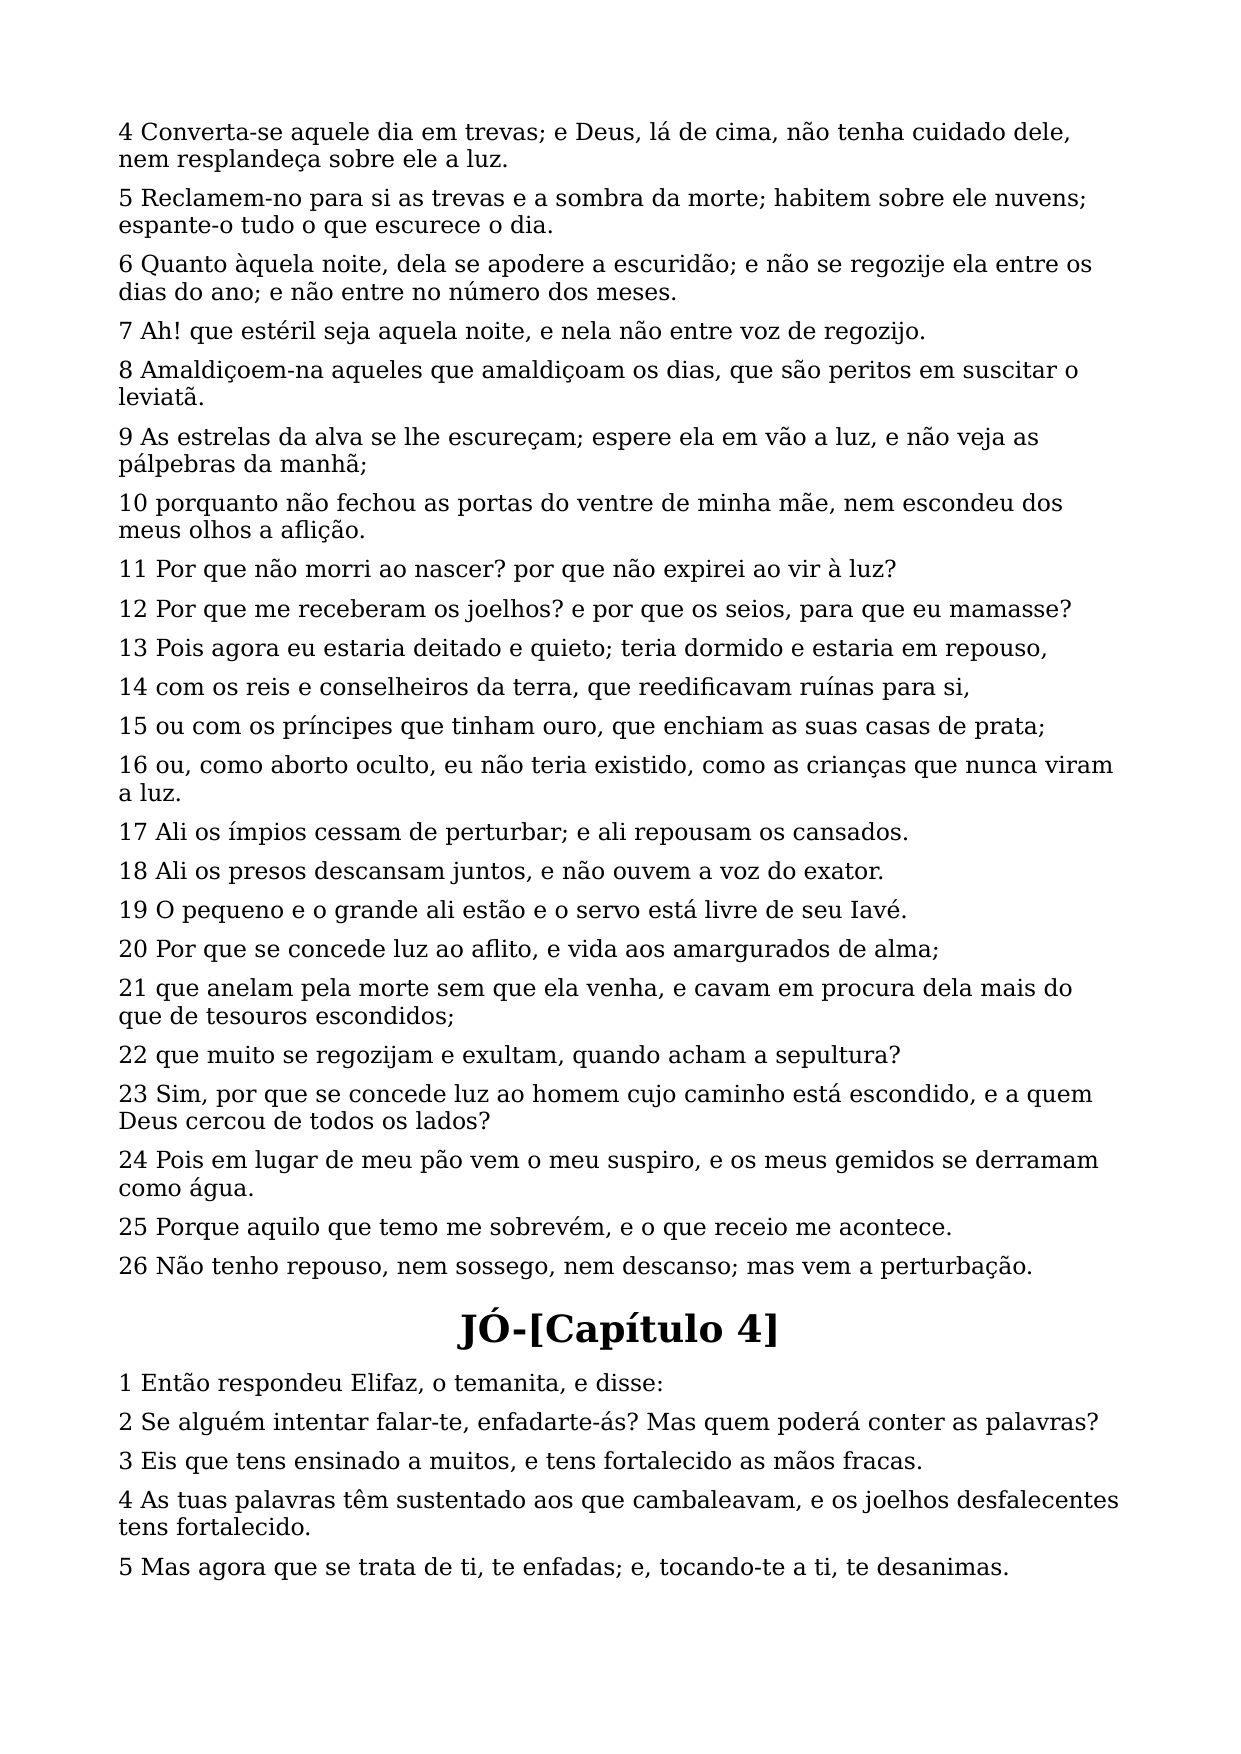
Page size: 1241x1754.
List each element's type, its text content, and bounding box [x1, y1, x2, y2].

text 1 Então respondeu Elifaz, o temanita, e disse: [118, 1369, 1122, 1397]
text 8 Amaldiçoem-na aqueles que amaldiçoam os dias, que são peritos em suscitar o leviatã. [118, 357, 1122, 411]
text 3 Eis que tens ensinado a muitos, e tens fortalecido as mãos fracas. [118, 1448, 1122, 1475]
text 7 Ah! que estéril seja aquela noite, e nela não entre voz de regozijo. [118, 317, 1122, 345]
text 12 Por que me receberam os joelhos? e por que os seios, para que eu mamasse? [118, 595, 1122, 622]
subtitle JÓ-[Capítulo 4] [118, 1307, 1122, 1351]
text 10 porquanto não fechou as portas do ventre de minha mãe, nem escondeu dos meus olhos a aflição. [118, 489, 1122, 544]
text 4 Converta-se aquele dia em trevas; e Deus, lá de cima, não tenha cuidado dele, nem resplandeça sobre ele a luz. [118, 118, 1122, 173]
text 19 O pequeno e o grande ali estão e o servo está livre de seu Iavé. [118, 897, 1122, 924]
text 11 Por que não morri ao nascer? por que não expirei ao vir à luz? [118, 556, 1122, 583]
text 23 Sim, por que se concede luz ao homem cujo caminho está escondido, e a quem Deus cercou de todos os lados? [118, 1081, 1122, 1135]
text 5 Reclamem-no para si as trevas e a sombra da morte; habitem sobre ele nuvens; espante-o tudo o que escurece o dia. [118, 184, 1122, 239]
text 21 que anelam pela morte sem que ela venha, e cavam em procura dela mais do que de tesouros escondidos; [118, 975, 1122, 1029]
text 24 Pois em lugar de meu pão vem o meu suspiro, e os meus gemidos se derramam como água. [118, 1147, 1122, 1202]
text 14 com os reis e conselheiros da terra, que reedificavam ruínas para si, [118, 673, 1122, 701]
text 15 ou com os príncipes que tinham ouro, que enchiam as suas casas de prata; [118, 713, 1122, 740]
text 25 Porque aquilo que temo me sobrevém, e o que receio me acontece. [118, 1213, 1122, 1241]
text 20 Por que se concede luz ao aflito, e vida aos amargurados de alma; [118, 936, 1122, 963]
text 26 Não tenho repouso, nem sossego, nem descanso; mas vem a perturbação. [118, 1253, 1122, 1280]
text 17 Ali os ímpios cessam de perturbar; e ali repousam os cansados. [118, 818, 1122, 846]
text 22 que muito se regozijam e exultam, quando acham a sepultura? [118, 1041, 1122, 1069]
text 6 Quanto àquela noite, dela se apodere a escuridão; e não se regozije ela entre os dias do ano; e não entre no número dos meses. [118, 251, 1122, 306]
text 9 As estrelas da alva se lhe escureçam; espere ela em vão a luz, e não veja as pálpebras da manhã; [118, 423, 1122, 478]
text 18 Ali os presos descansam juntos, e não ouvem a voz do exator. [118, 857, 1122, 885]
text 13 Pois agora eu estaria deitado e quieto; teria dormido e estaria em repouso, [118, 634, 1122, 662]
text 2 Se alguém intentar falar-te, enfadarte-ás? Mas quem poderá conter as palavras? [118, 1408, 1122, 1436]
text 16 ou, como aborto oculto, eu não teria existido, como as crianças que nunca viram a luz. [118, 752, 1122, 806]
text 4 As tuas palavras têm sustentado aos que cambaleavam, e os joelhos desfalecentes tens fortalecido. [118, 1487, 1122, 1541]
text 5 Mas agora que se trata de ti, te enfadas; e, tocando-te a ti, te desanimas. [118, 1553, 1122, 1581]
